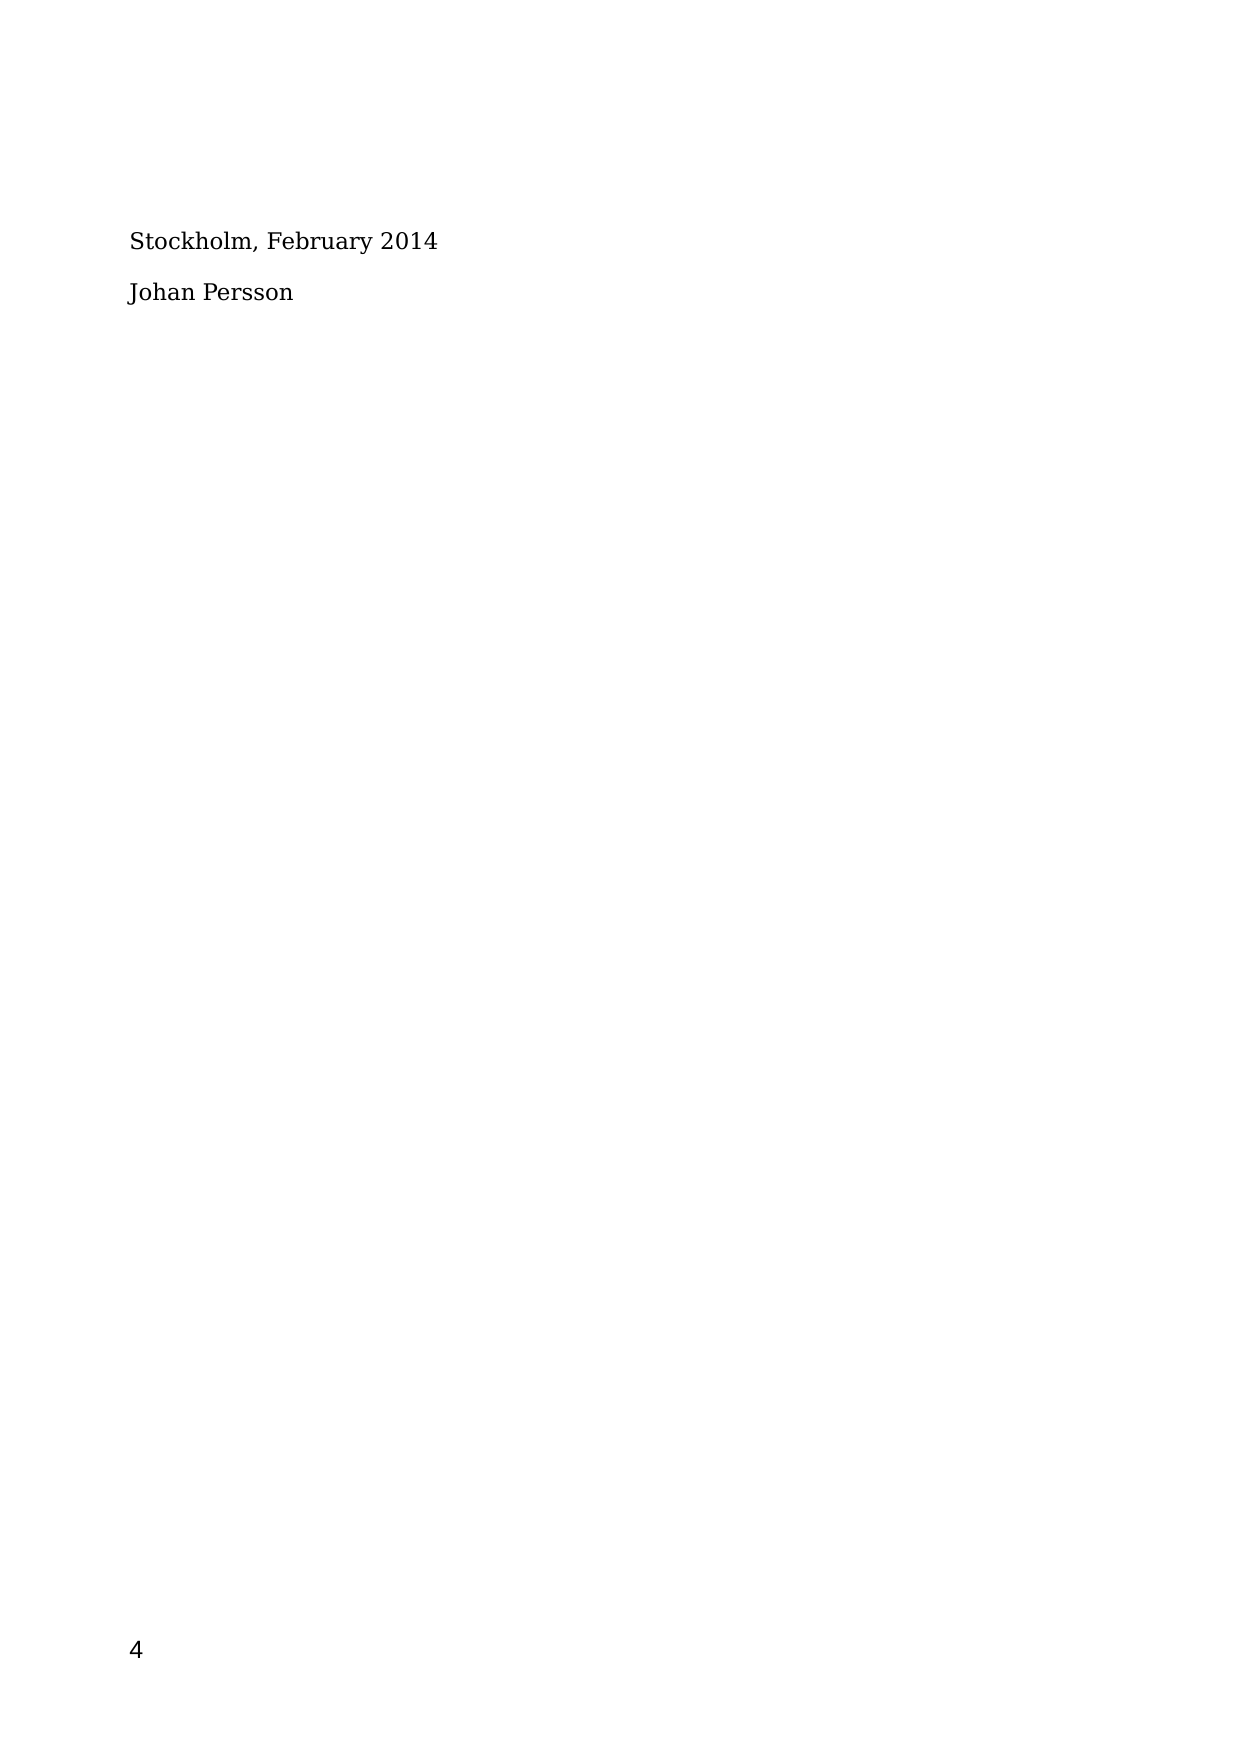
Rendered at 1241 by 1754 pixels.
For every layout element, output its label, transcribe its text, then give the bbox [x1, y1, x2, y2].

text Stockholm, February 2014 [129, 228, 1165, 254]
text Johan Persson [129, 279, 1165, 306]
